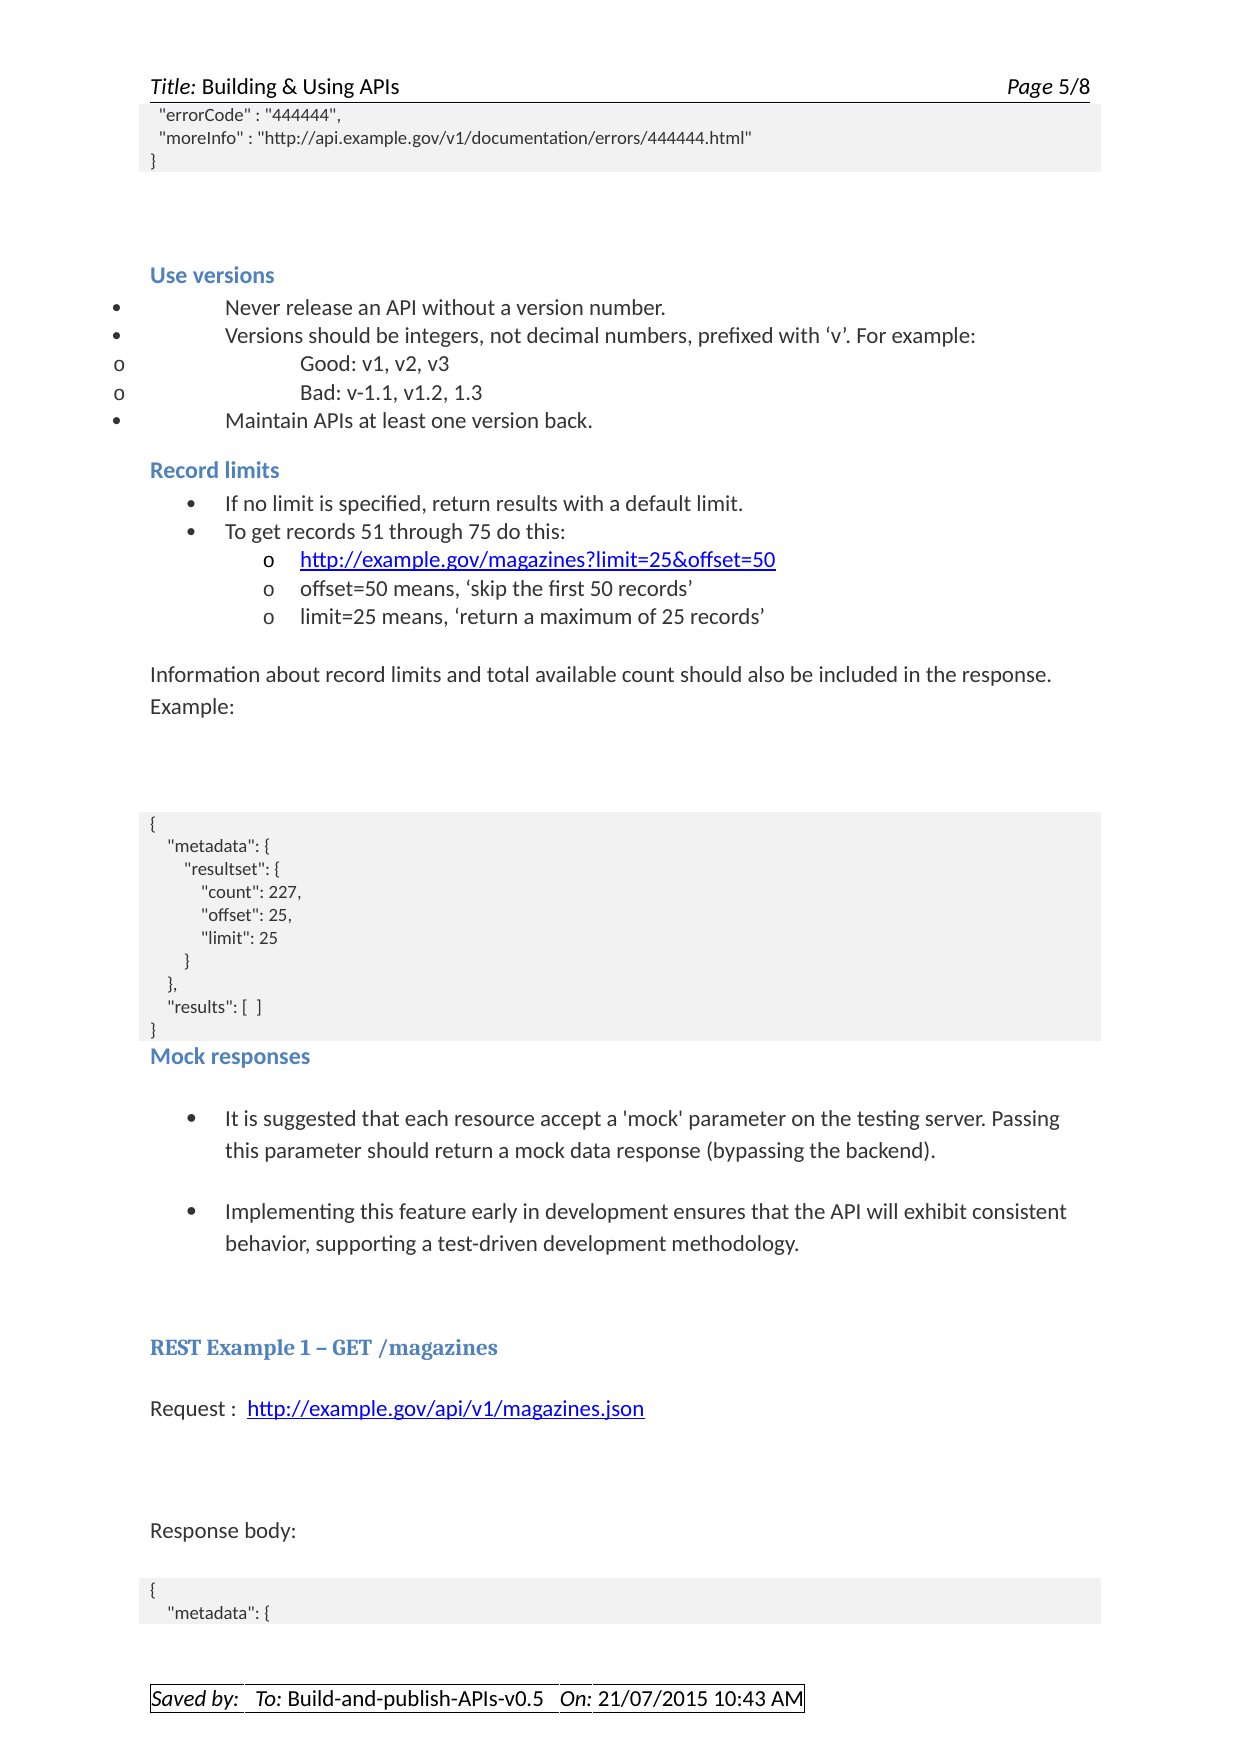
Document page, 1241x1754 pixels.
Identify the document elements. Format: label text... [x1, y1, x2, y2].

subtitle Use versions [150, 260, 1090, 289]
list offset=50 means, ‘skip the first 50 records’ [262, 574, 1090, 602]
table_header { "metadata": { [139, 1578, 1101, 1624]
list Versions should be integers, not decimal numbers, prefixed with ‘v’. For example: [113, 321, 1090, 349]
text Information about record limits and total available count should also be included in the response. Example: [150, 660, 1090, 720]
subtitle REST Example 1 – GET /magazines [150, 1334, 1090, 1361]
table_header { "metadata": { "resultset": { "count": 227, "offset": 25, "limit": 25 } }, "results": [ ] } [139, 812, 1101, 1041]
list Implementing this feature early in development ensures that the API will exhibit consistent behavior, supporting a test-driven development methodology. [187, 1197, 1090, 1257]
text Response body: [150, 1517, 1090, 1545]
list It is suggested that each resource accept a 'mock' parameter on the testing server. Passing this parameter should return a mock data response (bypassing the backend). [187, 1104, 1090, 1164]
list To get records 51 through 75 do this: [187, 517, 1090, 545]
subtitle Record limits [150, 455, 1090, 485]
list Good: v1, v2, v3 [113, 349, 1090, 378]
list http://example.gov/magazines?limit=25&offset=50 [262, 545, 1090, 574]
list Never release an API without a version number. [113, 293, 1090, 321]
text Request : http://example.gov/api/v1/magazines.json [150, 1394, 1090, 1422]
list Maintain APIs at least one version back. [113, 407, 1090, 434]
list If no limit is specified, return results with a default limit. [187, 489, 1090, 517]
list Bad: v-1.1, v1.2, 1.3 [113, 378, 1090, 407]
subtitle Mock responses [150, 1041, 1090, 1070]
list limit=25 means, ‘return a maximum of 25 records’ [262, 602, 1090, 631]
table_header "errorCode" : "444444", "moreInfo" : "http://api.example.gov/v1/documentation/errors/444444.html" } [139, 104, 1101, 172]
